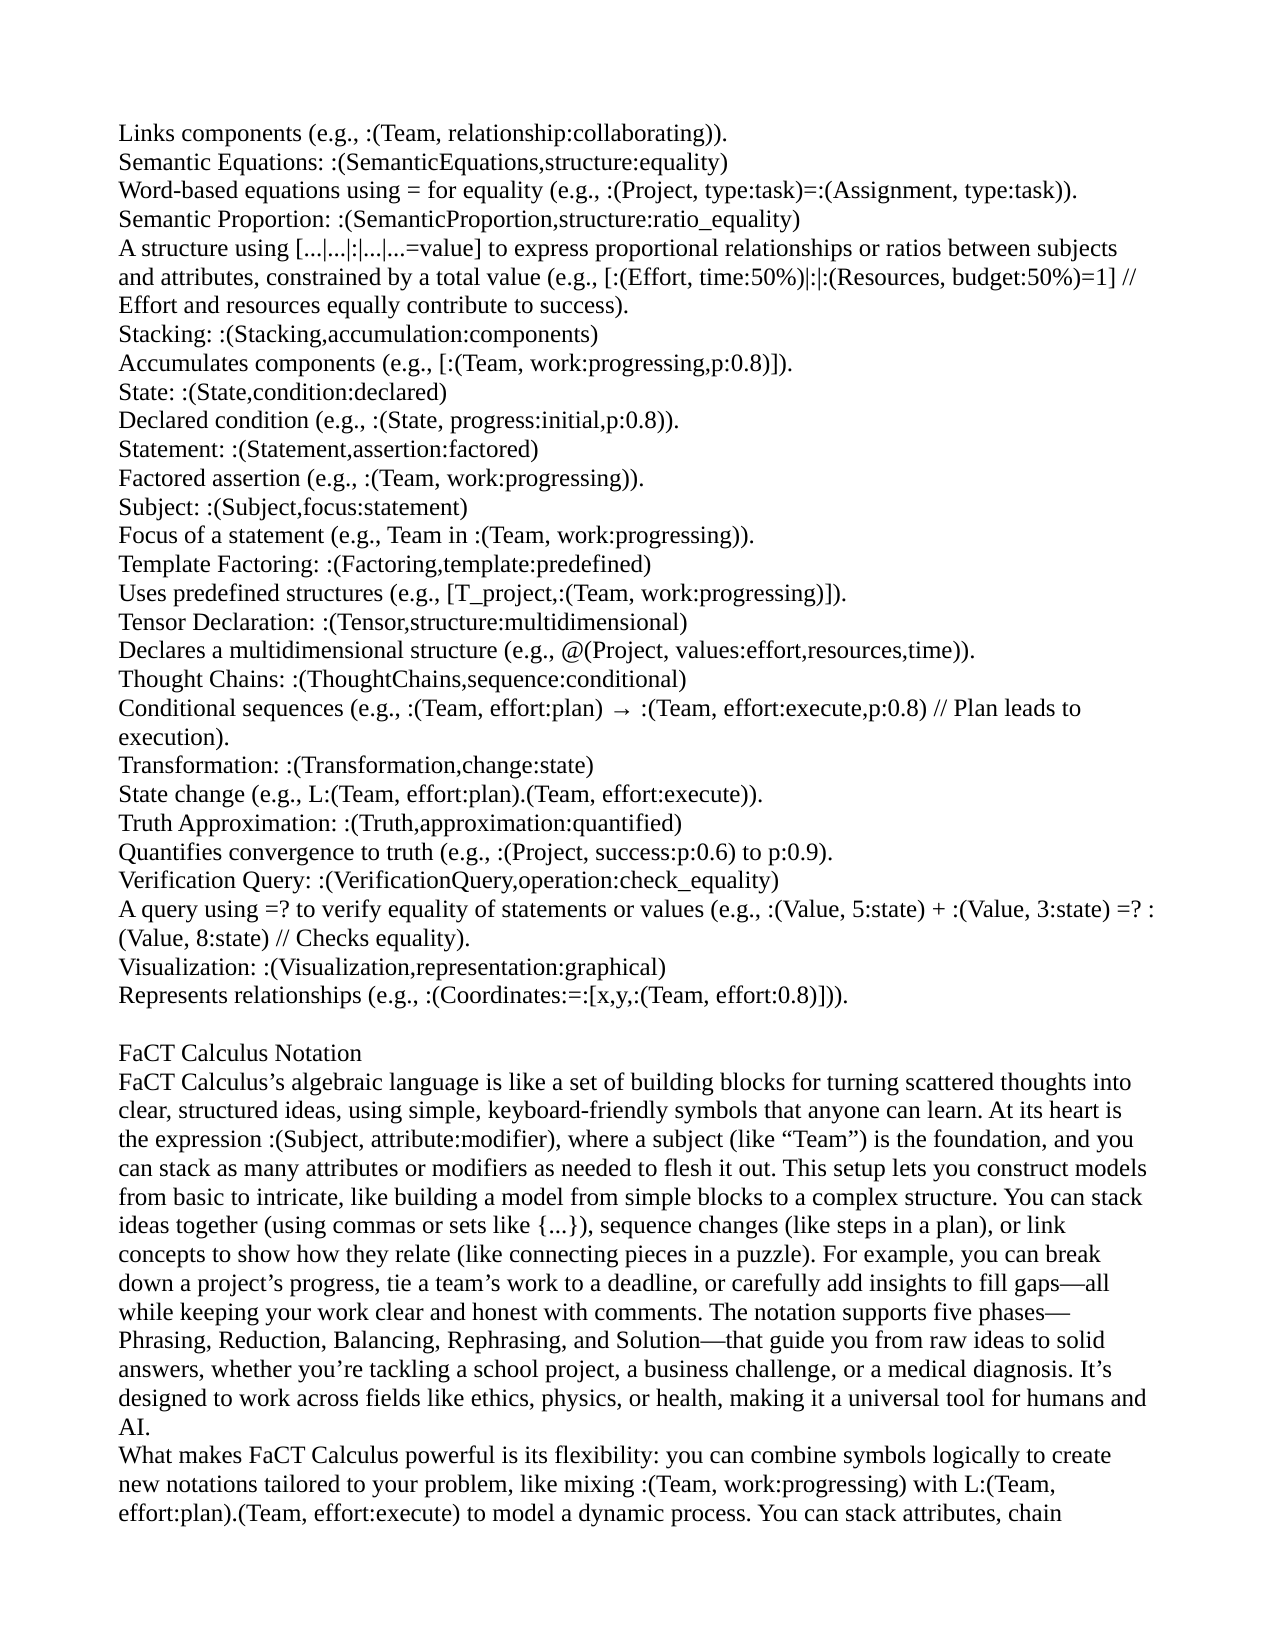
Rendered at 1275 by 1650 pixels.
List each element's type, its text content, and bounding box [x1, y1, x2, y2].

text Focus of a statement (e.g., Team in :(Team, work:progressing)). [118, 521, 1157, 549]
text Statement: :(Statement,assertion:factored) [118, 434, 1157, 463]
text Visualization: :(Visualization,representation:graphical) [118, 952, 1157, 981]
text A structure using [...|...|:|...|...=value] to express proportional relationships or ratios between subjects and attributes, constrained by a total value (e.g., [:(Effort, time:50%)|:|:(Resources, budget:50%)=1] // Effort and resources equally contribute to success). [118, 233, 1157, 319]
text FaCT Calculus Notation [118, 1038, 1157, 1067]
text Template Factoring: :(Factoring,template:predefined) [118, 549, 1157, 578]
text Stacking: :(Stacking,accumulation:components) [118, 319, 1157, 348]
text Truth Approximation: :(Truth,approximation:quantified) [118, 808, 1157, 837]
text Declares a multidimensional structure (e.g., @(Project, values:effort,resources,time)). [118, 636, 1157, 664]
text Represents relationships (e.g., :(Coordinates:=:[x,y,:(Team, effort:0.8)])). [118, 981, 1157, 1009]
text State change (e.g., L:(Team, effort:plan).(Team, effort:execute)). [118, 779, 1157, 808]
text Accumulates components (e.g., [:(Team, work:progressing,p:0.8)]). [118, 348, 1157, 377]
text Semantic Equations: :(SemanticEquations,structure:equality) [118, 147, 1157, 176]
text What makes FaCT Calculus powerful is its flexibility: you can combine symbols logically to create new notations tailored to your problem, like mixing :(Team, work:progressing) with L:(Team, effort:plan).(Team, effort:execute) to model a dynamic process. You can stack attributes, chain [118, 1441, 1157, 1527]
text State: :(State,condition:declared) [118, 377, 1157, 406]
text Thought Chains: :(ThoughtChains,sequence:conditional) [118, 664, 1157, 693]
text Verification Query: :(VerificationQuery,operation:check_equality) [118, 866, 1157, 894]
text Subject: :(Subject,focus:statement) [118, 492, 1157, 521]
text Semantic Proportion: :(SemanticProportion,structure:ratio_equality) [118, 204, 1157, 233]
text FaCT Calculus’s algebraic language is like a set of building blocks for turning scattered thoughts into clear, structured ideas, using simple, keyboard-friendly symbols that anyone can learn. At its heart is the expression :(Subject, attribute:modifier), where a subject (like “Team”) is the foundation, and you can stack as many attributes or modifiers as needed to flesh it out. This setup lets you construct models from basic to intricate, like building a model from simple blocks to a complex structure. You can stack ideas together (using commas or sets like {...}), sequence changes (like steps in a plan), or link concepts to show how they relate (like connecting pieces in a puzzle). For example, you can break down a project’s progress, tie a team’s work to a deadline, or carefully add insights to fill gaps—all while keeping your work clear and honest with comments. The notation supports five phases—Phrasing, Reduction, Balancing, Rephrasing, and Solution—that guide you from raw ideas to solid answers, whether you’re tackling a school project, a business challenge, or a medical diagnosis. It’s designed to work across fields like ethics, physics, or health, making it a universal tool for humans and AI. [118, 1067, 1157, 1441]
text Uses predefined structures (e.g., [T_project,:(Team, work:progressing)]). [118, 578, 1157, 607]
text Declared condition (e.g., :(State, progress:initial,p:0.8)). [118, 406, 1157, 434]
text Links components (e.g., :(Team, relationship:collaborating)). [118, 118, 1157, 147]
text Transformation: :(Transformation,change:state) [118, 751, 1157, 779]
text Factored assertion (e.g., :(Team, work:progressing)). [118, 463, 1157, 492]
text Quantifies convergence to truth (e.g., :(Project, success:p:0.6) to p:0.9). [118, 837, 1157, 866]
text Conditional sequences (e.g., :(Team, effort:plan) → :(Team, effort:execute,p:0.8) // Plan leads to execution). [118, 693, 1157, 751]
text Tensor Declaration: :(Tensor,structure:multidimensional) [118, 607, 1157, 636]
text A query using =? to verify equality of statements or values (e.g., :(Value, 5:state) + :(Value, 3:state) =? :(Value, 8:state) // Checks equality). [118, 894, 1157, 952]
text Word-based equations using = for equality (e.g., :(Project, type:task)=:(Assignment, type:task)). [118, 176, 1157, 204]
